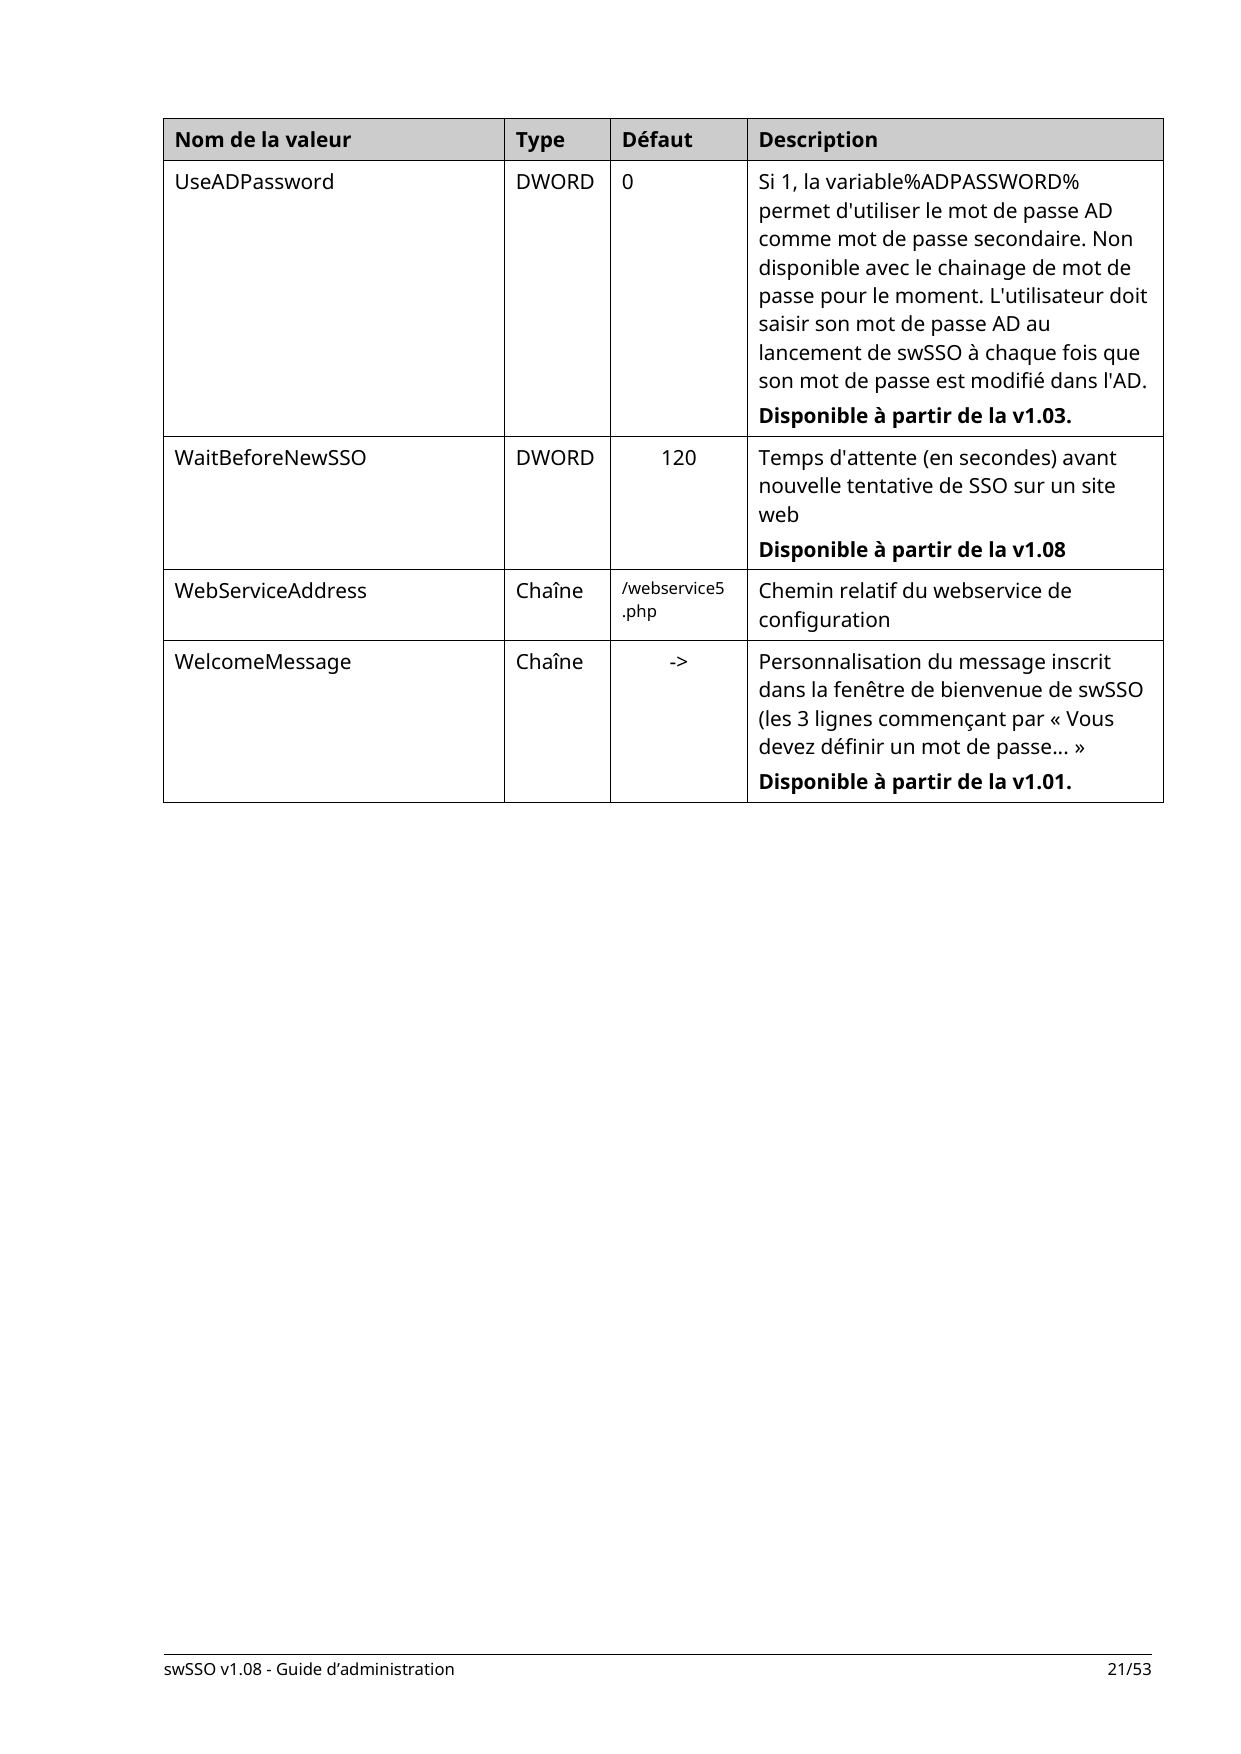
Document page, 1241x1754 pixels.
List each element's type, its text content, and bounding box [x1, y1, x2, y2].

table_header Description [748, 119, 1163, 160]
table_cell 0 [611, 161, 747, 436]
table_cell WebServiceAddress [164, 570, 504, 640]
table_header Type [505, 119, 610, 160]
table_cell Chaîne [505, 641, 610, 802]
table_cell Chaîne [505, 570, 610, 640]
table_cell Si 1, la variable%ADPASSWORD% permet d'utiliser le mot de passe AD comme mot de passe secondaire. Non disponible avec le chainage de mot de passe pour le moment. L'utilisateur doit saisir son mot de passe AD au lancement de swSSO à chaque fois que son mot de passe est modifié dans l'AD. Disponible à partir de la v1.03. [748, 161, 1163, 436]
table_cell Temps d'attente (en secondes) avant nouvelle tentative de SSO sur un site web Disponible à partir de la v1.08 [748, 437, 1163, 569]
table_cell 120 [611, 437, 747, 569]
table_cell DWORD [505, 437, 610, 569]
table_header Défaut [611, 119, 747, 160]
table_header Nom de la valeur [164, 119, 504, 160]
table_cell /webservice5 .php [611, 570, 747, 640]
table_cell DWORD [505, 161, 610, 436]
table_cell WelcomeMessage [164, 641, 504, 802]
table_cell -> [611, 641, 747, 802]
table_cell Chemin relatif du webservice de configuration [748, 570, 1163, 640]
table_cell Personnalisation du message inscrit dans la fenêtre de bienvenue de swSSO (les 3 lignes commençant par « Vous devez définir un mot de passe... » Disponible à partir de la v1.01. [748, 641, 1163, 802]
table_cell UseADPassword [164, 161, 504, 436]
table_cell WaitBeforeNewSSO [164, 437, 504, 569]
